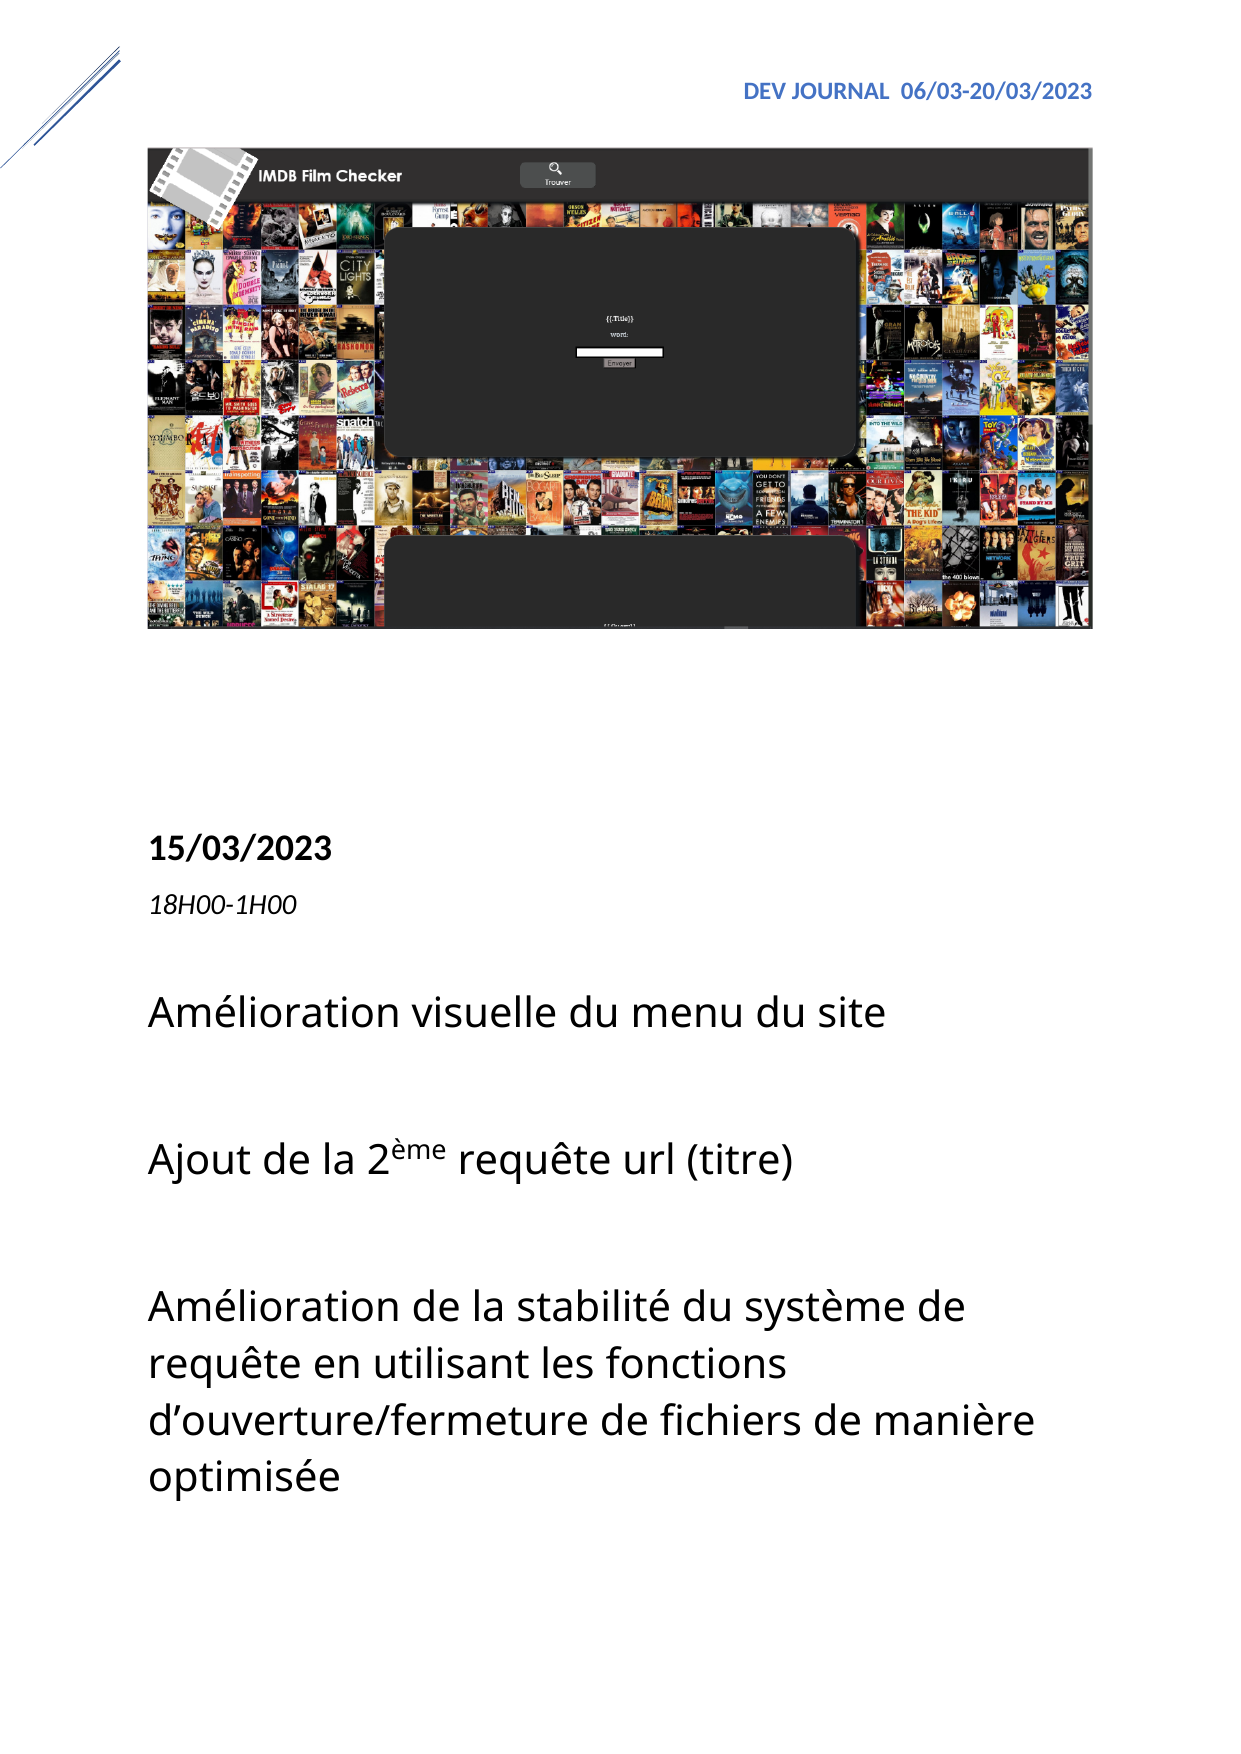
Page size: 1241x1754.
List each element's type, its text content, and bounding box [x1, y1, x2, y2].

text Amélioration de la stabilité du système de requête en utilisant les fonctions d’ouverture/fermeture de fichiers de manière optimisée [148, 1277, 1093, 1504]
text Ajout de la 2ème requête url (titre) [148, 1130, 1093, 1187]
text 18H00-1H00 [148, 886, 1093, 922]
text Amélioration visuelle du menu du site [148, 983, 1093, 1040]
text 15/03/2023 [148, 824, 1093, 869]
